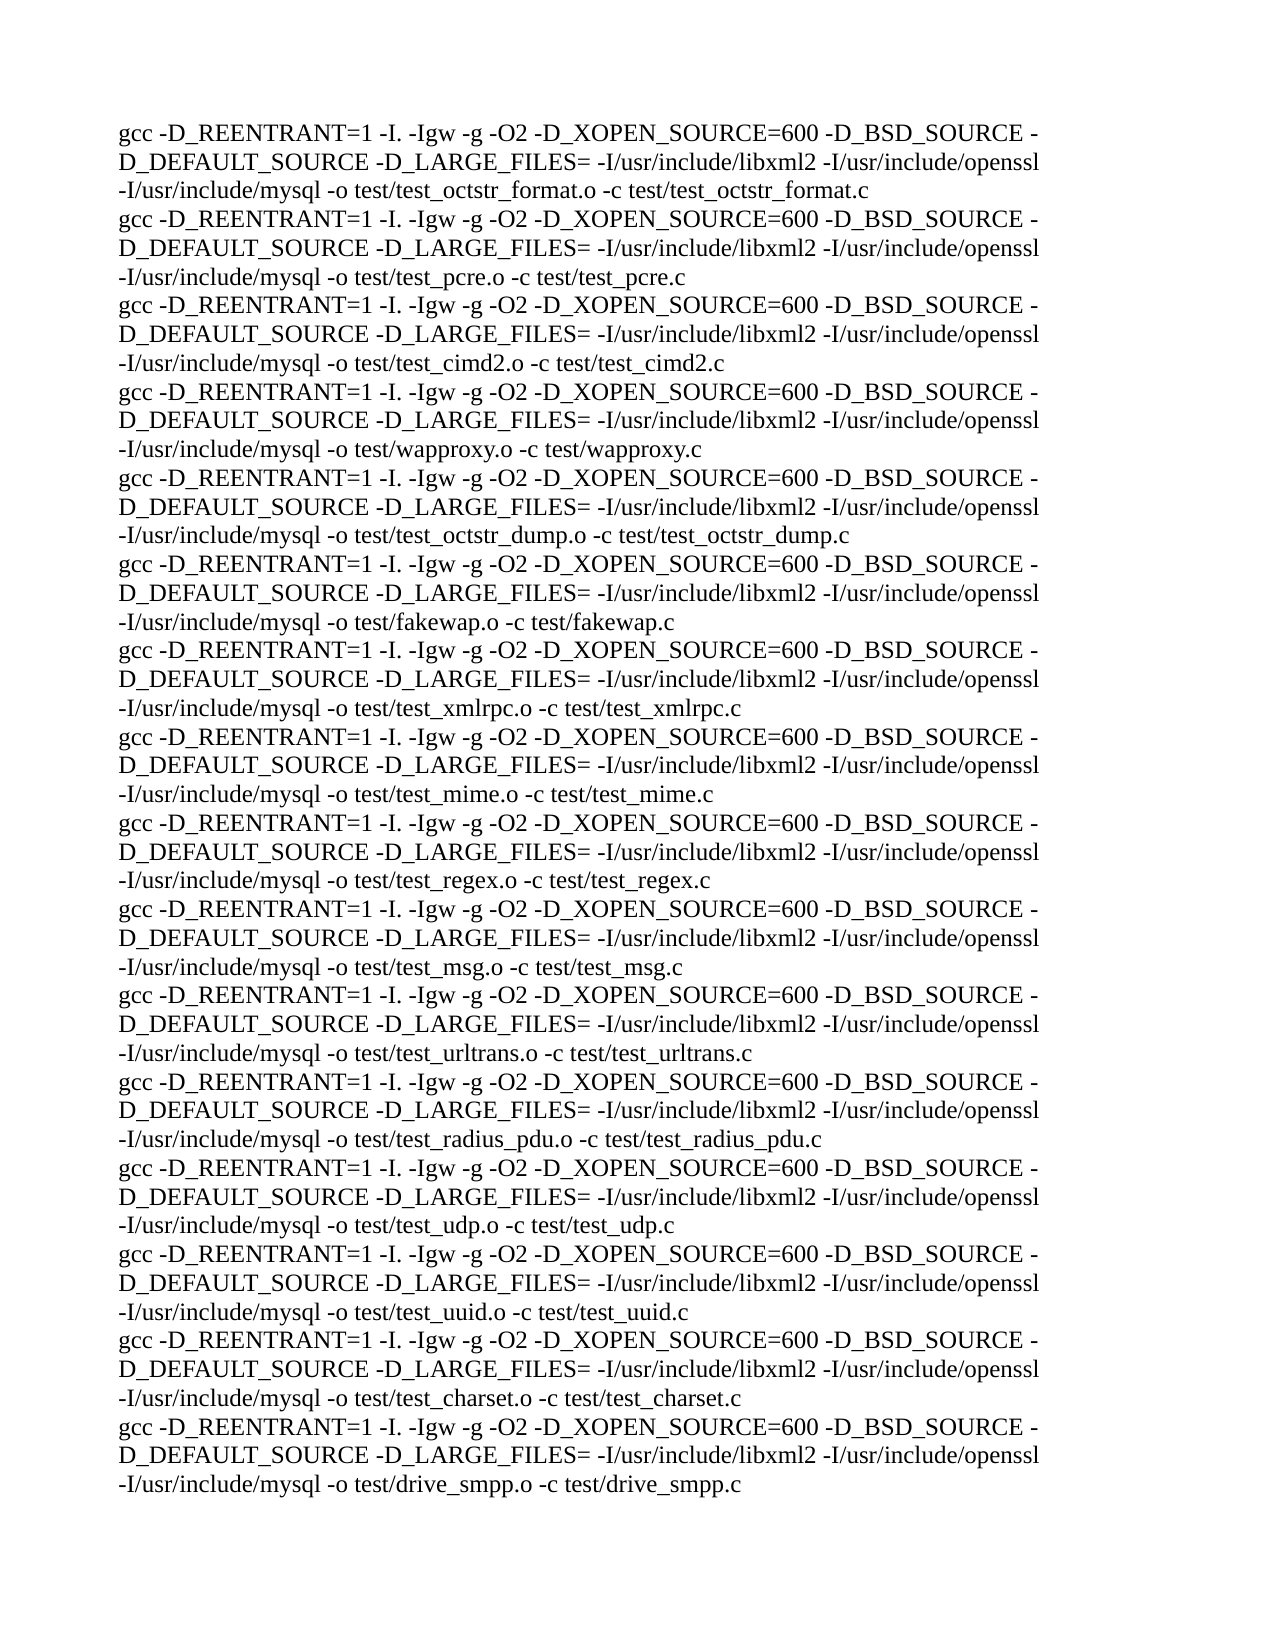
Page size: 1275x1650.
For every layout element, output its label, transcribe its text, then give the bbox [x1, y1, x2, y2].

text gcc -D_REENTRANT=1 -I. -Igw -g -O2 -D_XOPEN_SOURCE=600 -D_BSD_SOURCE -D_DEFAULT_SOURCE -D_LARGE_FILES= -I/usr/include/libxml2 -I/usr/include/openssl -I/usr/include/mysql -o test/drive_smpp.o -c test/drive_smpp.c [118, 1412, 1157, 1498]
text gcc -D_REENTRANT=1 -I. -Igw -g -O2 -D_XOPEN_SOURCE=600 -D_BSD_SOURCE -D_DEFAULT_SOURCE -D_LARGE_FILES= -I/usr/include/libxml2 -I/usr/include/openssl -I/usr/include/mysql -o test/fakewap.o -c test/fakewap.c [118, 549, 1157, 636]
text gcc -D_REENTRANT=1 -I. -Igw -g -O2 -D_XOPEN_SOURCE=600 -D_BSD_SOURCE -D_DEFAULT_SOURCE -D_LARGE_FILES= -I/usr/include/libxml2 -I/usr/include/openssl -I/usr/include/mysql -o test/test_regex.o -c test/test_regex.c [118, 808, 1157, 894]
text gcc -D_REENTRANT=1 -I. -Igw -g -O2 -D_XOPEN_SOURCE=600 -D_BSD_SOURCE -D_DEFAULT_SOURCE -D_LARGE_FILES= -I/usr/include/libxml2 -I/usr/include/openssl -I/usr/include/mysql -o test/wapproxy.o -c test/wapproxy.c [118, 377, 1157, 463]
text gcc -D_REENTRANT=1 -I. -Igw -g -O2 -D_XOPEN_SOURCE=600 -D_BSD_SOURCE -D_DEFAULT_SOURCE -D_LARGE_FILES= -I/usr/include/libxml2 -I/usr/include/openssl -I/usr/include/mysql -o test/test_octstr_dump.o -c test/test_octstr_dump.c [118, 463, 1157, 549]
text gcc -D_REENTRANT=1 -I. -Igw -g -O2 -D_XOPEN_SOURCE=600 -D_BSD_SOURCE -D_DEFAULT_SOURCE -D_LARGE_FILES= -I/usr/include/libxml2 -I/usr/include/openssl -I/usr/include/mysql -o test/test_msg.o -c test/test_msg.c [118, 894, 1157, 981]
text gcc -D_REENTRANT=1 -I. -Igw -g -O2 -D_XOPEN_SOURCE=600 -D_BSD_SOURCE -D_DEFAULT_SOURCE -D_LARGE_FILES= -I/usr/include/libxml2 -I/usr/include/openssl -I/usr/include/mysql -o test/test_cimd2.o -c test/test_cimd2.c [118, 291, 1157, 377]
text gcc -D_REENTRANT=1 -I. -Igw -g -O2 -D_XOPEN_SOURCE=600 -D_BSD_SOURCE -D_DEFAULT_SOURCE -D_LARGE_FILES= -I/usr/include/libxml2 -I/usr/include/openssl -I/usr/include/mysql -o test/test_octstr_format.o -c test/test_octstr_format.c [118, 118, 1157, 204]
text gcc -D_REENTRANT=1 -I. -Igw -g -O2 -D_XOPEN_SOURCE=600 -D_BSD_SOURCE -D_DEFAULT_SOURCE -D_LARGE_FILES= -I/usr/include/libxml2 -I/usr/include/openssl -I/usr/include/mysql -o test/test_pcre.o -c test/test_pcre.c [118, 204, 1157, 291]
text gcc -D_REENTRANT=1 -I. -Igw -g -O2 -D_XOPEN_SOURCE=600 -D_BSD_SOURCE -D_DEFAULT_SOURCE -D_LARGE_FILES= -I/usr/include/libxml2 -I/usr/include/openssl -I/usr/include/mysql -o test/test_xmlrpc.o -c test/test_xmlrpc.c [118, 636, 1157, 722]
text gcc -D_REENTRANT=1 -I. -Igw -g -O2 -D_XOPEN_SOURCE=600 -D_BSD_SOURCE -D_DEFAULT_SOURCE -D_LARGE_FILES= -I/usr/include/libxml2 -I/usr/include/openssl -I/usr/include/mysql -o test/test_udp.o -c test/test_udp.c [118, 1153, 1157, 1239]
text gcc -D_REENTRANT=1 -I. -Igw -g -O2 -D_XOPEN_SOURCE=600 -D_BSD_SOURCE -D_DEFAULT_SOURCE -D_LARGE_FILES= -I/usr/include/libxml2 -I/usr/include/openssl -I/usr/include/mysql -o test/test_uuid.o -c test/test_uuid.c [118, 1239, 1157, 1326]
text gcc -D_REENTRANT=1 -I. -Igw -g -O2 -D_XOPEN_SOURCE=600 -D_BSD_SOURCE -D_DEFAULT_SOURCE -D_LARGE_FILES= -I/usr/include/libxml2 -I/usr/include/openssl -I/usr/include/mysql -o test/test_urltrans.o -c test/test_urltrans.c [118, 981, 1157, 1067]
text gcc -D_REENTRANT=1 -I. -Igw -g -O2 -D_XOPEN_SOURCE=600 -D_BSD_SOURCE -D_DEFAULT_SOURCE -D_LARGE_FILES= -I/usr/include/libxml2 -I/usr/include/openssl -I/usr/include/mysql -o test/test_radius_pdu.o -c test/test_radius_pdu.c [118, 1067, 1157, 1153]
text gcc -D_REENTRANT=1 -I. -Igw -g -O2 -D_XOPEN_SOURCE=600 -D_BSD_SOURCE -D_DEFAULT_SOURCE -D_LARGE_FILES= -I/usr/include/libxml2 -I/usr/include/openssl -I/usr/include/mysql -o test/test_mime.o -c test/test_mime.c [118, 722, 1157, 808]
text gcc -D_REENTRANT=1 -I. -Igw -g -O2 -D_XOPEN_SOURCE=600 -D_BSD_SOURCE -D_DEFAULT_SOURCE -D_LARGE_FILES= -I/usr/include/libxml2 -I/usr/include/openssl -I/usr/include/mysql -o test/test_charset.o -c test/test_charset.c [118, 1326, 1157, 1412]
